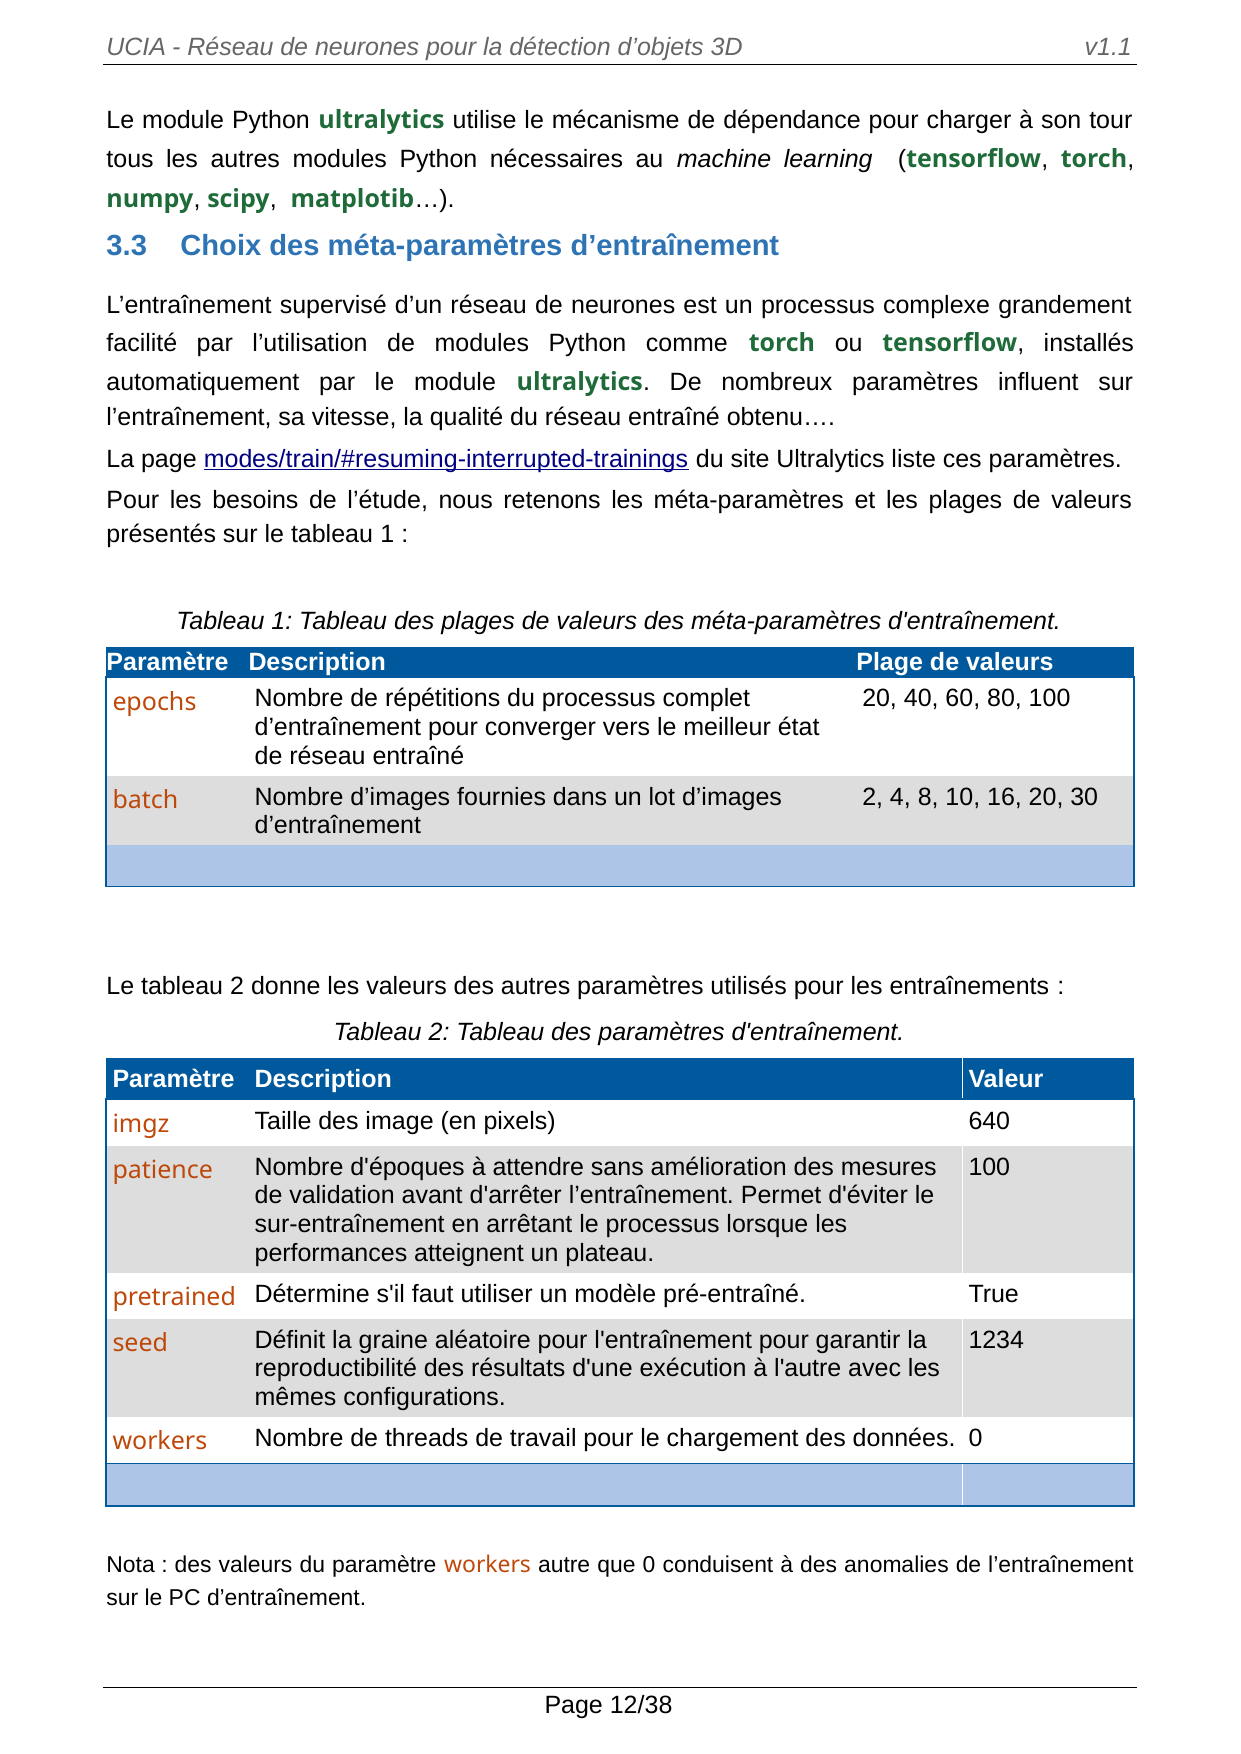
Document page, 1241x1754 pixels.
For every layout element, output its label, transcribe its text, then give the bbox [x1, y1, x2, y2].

table_cell 100 [963, 1146, 1133, 1273]
table_cell [856, 845, 1133, 886]
table_cell Définit la graine aléatoire pour l'entraînement pour garantir la reproductibilité des résultats d'une exécution à l'autre avec les mêmes configurations. [248, 1319, 962, 1417]
text Nota : des valeurs du paramètre workers autre que 0 conduisent à des anomalies de l’entraînement sur le PC d’entraînement. [106, 1548, 1134, 1610]
table_header Paramètre [106, 1058, 248, 1098]
table_cell Nombre d’images fournies dans un lot d’images d’entraînement [248, 776, 856, 845]
table_cell 0 [963, 1417, 1133, 1463]
text Le tableau 2 donne les valeurs des autres paramètres utilisés pour les entraînements : [106, 971, 1134, 1000]
text La page modes/train/#resuming-interrupted-trainings du site Ultralytics liste ces paramètres. [106, 444, 1134, 472]
table_header Valeur [963, 1058, 1134, 1098]
table_cell 1234 [963, 1319, 1133, 1417]
table_cell Nombre d'époques à attendre sans amélioration des mesures de validation avant d'arrêter l’entraînement. Permet d'éviter le sur-entraînement en arrêtant le processus lorsque les performances atteignent un plateau. [248, 1146, 962, 1273]
table_cell 640 [963, 1100, 1133, 1146]
table_cell 20, 40, 60, 80, 100 [856, 678, 1133, 776]
table_cell Détermine s'il faut utiliser un modèle pré-entraîné. [248, 1273, 962, 1319]
table_cell 2, 4, 8, 10, 16, 20, 30 [856, 776, 1133, 845]
table_cell Taille des image (en pixels) [248, 1100, 962, 1146]
subtitle Choix des méta-paramètres d’entraînement [106, 228, 1134, 262]
table_cell patience [107, 1146, 248, 1273]
table_cell workers [107, 1417, 248, 1463]
table_cell [248, 845, 856, 886]
table_header Plage de valeurs [856, 647, 1134, 676]
table_cell [107, 845, 248, 886]
table_cell Nombre de répétitions du processus complet d’entraînement pour converger vers le meilleur état de réseau entraîné [248, 678, 856, 776]
table_header Paramètre [106, 647, 248, 676]
table_cell pretrained [107, 1273, 248, 1319]
table_cell seed [107, 1319, 248, 1417]
text Pour les besoins de l’étude, nous retenons les méta-paramètres et les plages de valeurs présentés sur le tableau 1 : [106, 486, 1134, 547]
text Le module Python ultralytics utilise le mécanisme de dépendance pour charger à son tour tous les autres modules Python nécessaires au machine learning (tensorflow, torch, numpy, scipy, matplotib…). [106, 102, 1134, 214]
table_cell epochs [107, 678, 248, 776]
table_cell Nombre de threads de travail pour le chargement des données. [248, 1417, 962, 1463]
text Tableau 2: Tableau des paramètres d'entraînement. [106, 1016, 1134, 1045]
table_header Description [248, 1058, 962, 1098]
table_cell [107, 1464, 248, 1505]
table_cell imgz [107, 1100, 248, 1146]
table_cell [248, 1464, 962, 1505]
text Tableau 1: Tableau des plages de valeurs des méta-paramètres d'entraînement. [106, 606, 1134, 635]
table_cell batch [107, 776, 248, 845]
table_cell [963, 1464, 1133, 1505]
table_header Description [248, 647, 856, 676]
table_cell True [963, 1273, 1133, 1319]
text L’entraînement supervisé d’un réseau de neurones est un processus complexe grandement facilité par l’utilisation de modules Python comme torch ou tensorflow, installés automatiquement par le module ultralytics. De nombreux paramètres influent sur l’entraînement, sa vitesse, la qualité du réseau entraîné obtenu…. [106, 290, 1134, 431]
